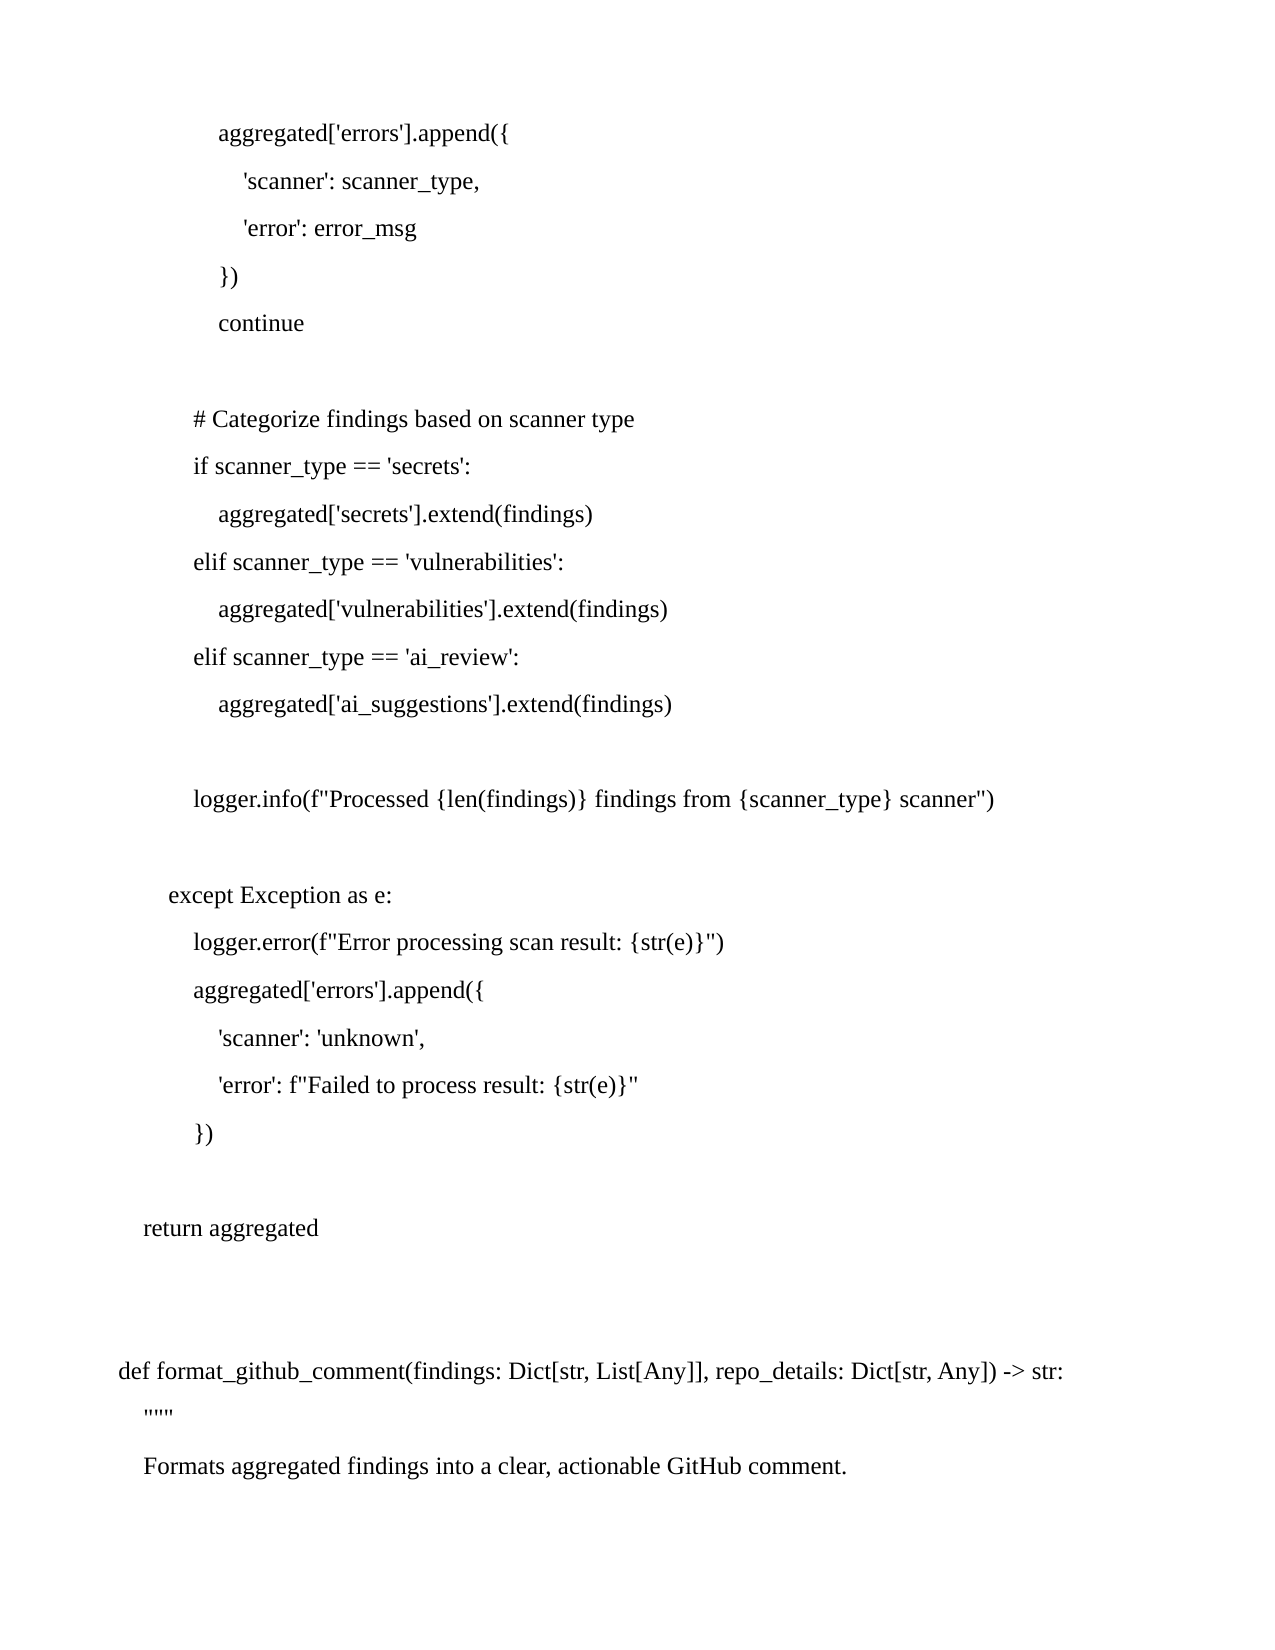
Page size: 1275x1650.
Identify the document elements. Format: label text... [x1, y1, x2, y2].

text elif scanner_type == 'ai_review': [118, 642, 1157, 671]
text # Categorize findings based on scanner type [118, 404, 1157, 432]
text except Exception as e: [118, 880, 1157, 908]
text 'scanner': scanner_type, [118, 166, 1157, 194]
text logger.error(f"Error processing scan result: {str(e)}") [118, 927, 1157, 956]
text def format_github_comment(findings: Dict[str, List[Any]], repo_details: Dict[str, Any]) -> str: [118, 1356, 1157, 1384]
text aggregated['errors'].append({ [118, 118, 1157, 147]
text aggregated['secrets'].extend(findings) [118, 499, 1157, 528]
text aggregated['ai_suggestions'].extend(findings) [118, 689, 1157, 718]
text aggregated['errors'].append({ [118, 975, 1157, 1004]
text Formats aggregated findings into a clear, actionable GitHub comment. [118, 1451, 1157, 1480]
text 'scanner': 'unknown', [118, 1023, 1157, 1051]
text 'error': f"Failed to process result: {str(e)}" [118, 1070, 1157, 1099]
text 'error': error_msg [118, 213, 1157, 242]
text }) [118, 1118, 1157, 1147]
text if scanner_type == 'secrets': [118, 451, 1157, 480]
text }) [118, 261, 1157, 290]
text logger.info(f"Processed {len(findings)} findings from {scanner_type} scanner") [118, 784, 1157, 813]
text aggregated['vulnerabilities'].extend(findings) [118, 594, 1157, 623]
text return aggregated [118, 1213, 1157, 1242]
text elif scanner_type == 'vulnerabilities': [118, 547, 1157, 575]
text continue [118, 308, 1157, 337]
text """ [118, 1403, 1157, 1432]
